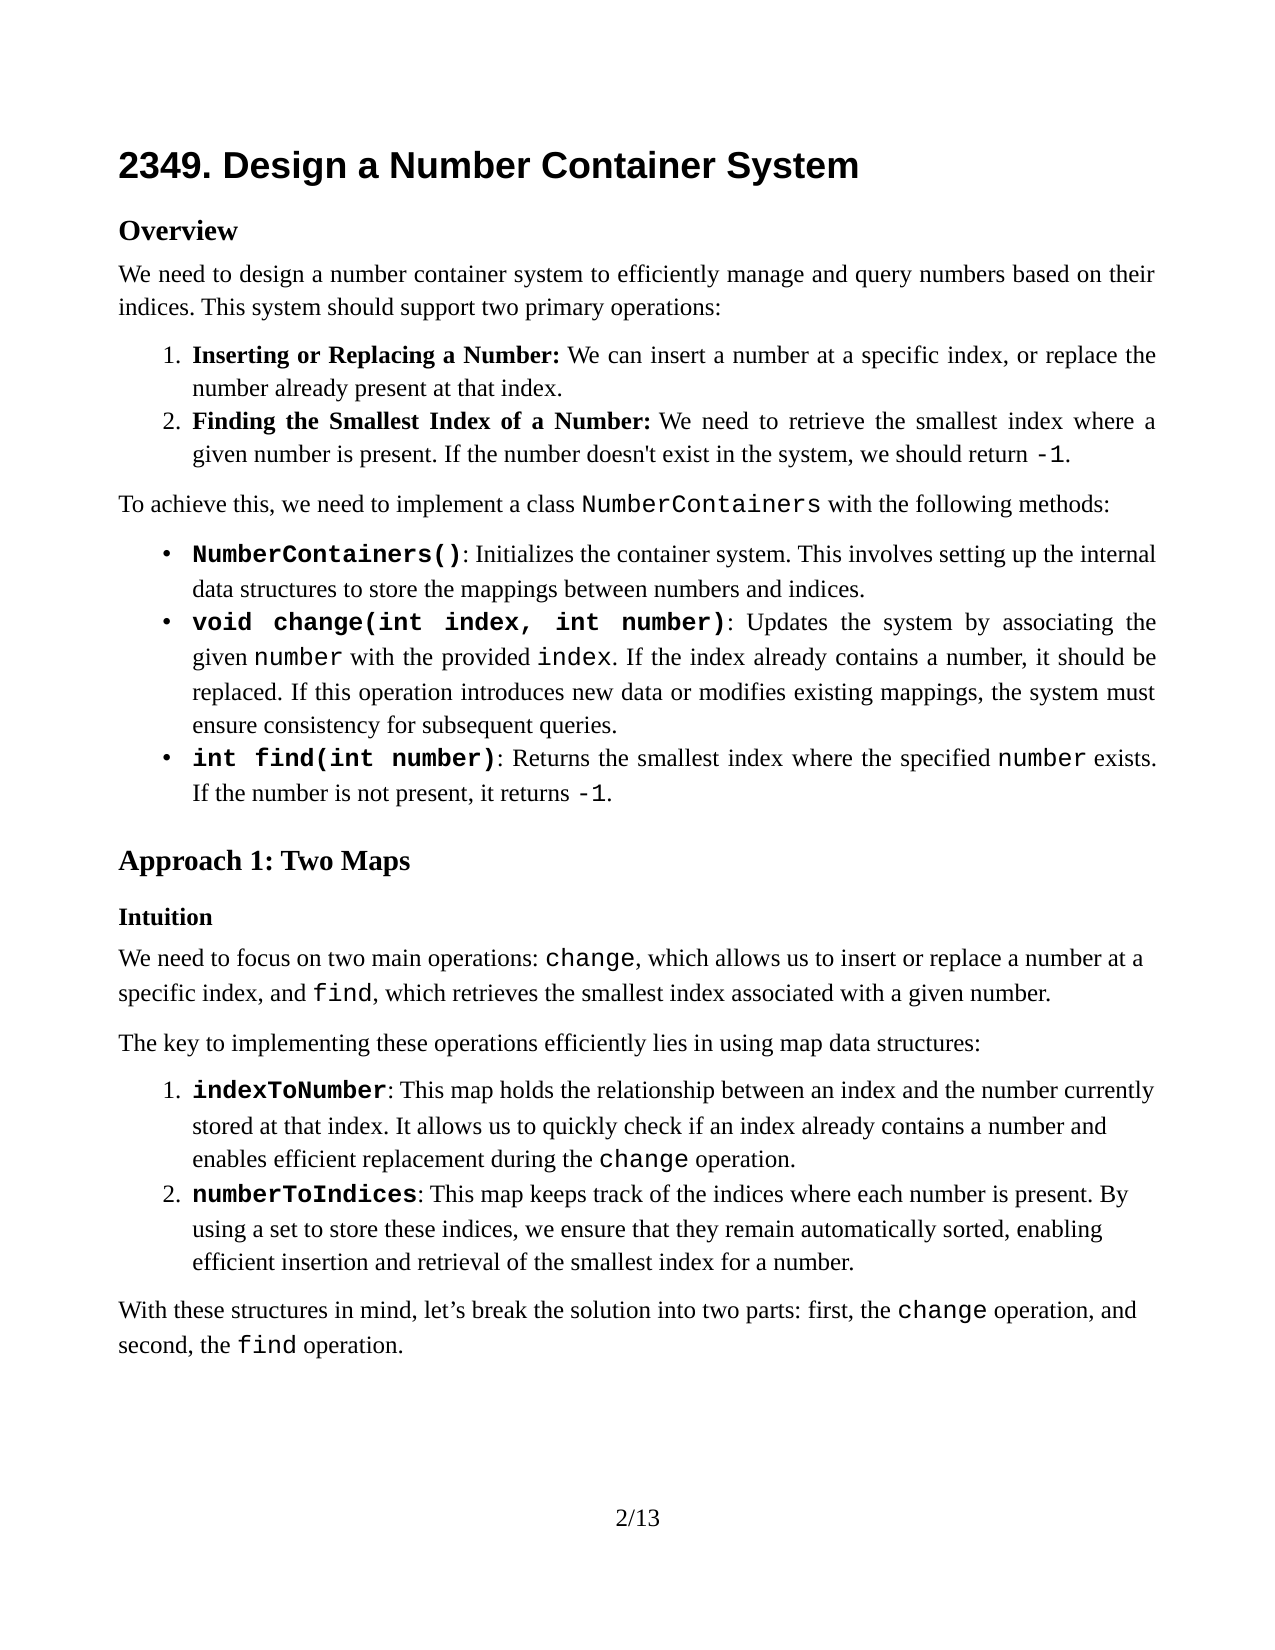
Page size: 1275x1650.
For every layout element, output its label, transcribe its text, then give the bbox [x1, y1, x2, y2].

subtitle Intuition [118, 902, 1157, 930]
list int find(int number): Returns the smallest index where the specified number exists. If the number is not present, it returns -1. [162, 743, 1157, 809]
list void change(int index, int number): Updates the system by associating the given number with the provided index. If the index already contains a number, it should be replaced. If this operation introduces new data or modifies existing mappings, the system must ensure consistency for subsequent queries. [162, 607, 1157, 739]
text We need to focus on two main operations: change, which allows us to insert or replace a number at a specific index, and find, which retrieves the smallest index associated with a given number. [118, 943, 1157, 1009]
text The key to implementing these operations efficiently lies in using map data structures: [118, 1028, 1157, 1057]
text We need to design a number container system to efficiently manage and query numbers based on their indices. This system should support two primary operations: [118, 259, 1157, 321]
list Finding the Smallest Index of a Number: We need to retrieve the smallest index where a given number is present. If the number doesn't exist in the system, we should return -1. [162, 406, 1157, 470]
subtitle 2349. Design a Number Container System [118, 143, 1157, 186]
subtitle Overview [118, 213, 1157, 247]
list numberToIndices: This map keeps track of the indices where each number is present. By using a set to store these indices, we ensure that they remain automatically sorted, enabling efficient insertion and retrieval of the smallest index for a number. [162, 1179, 1157, 1276]
text To achieve this, we need to implement a class NumberContainers with the following methods: [118, 489, 1157, 520]
list indexToNumber: This map holds the relationship between an index and the number currently stored at that index. It allows us to quickly check if an index already contains a number and enables efficient replacement during the change operation. [162, 1076, 1157, 1174]
subtitle Approach 1: Two Maps [118, 843, 1157, 877]
text With these structures in mind, let’s break the solution into two parts: first, the change operation, and second, the find operation. [118, 1295, 1157, 1361]
list Inserting or Replacing a Number: We can insert a number at a specific index, or replace the number already present at that index. [162, 340, 1157, 402]
list NumberContainers(): Initializes the container system. This involves setting up the internal data structures to store the mappings between numbers and indices. [162, 539, 1157, 603]
